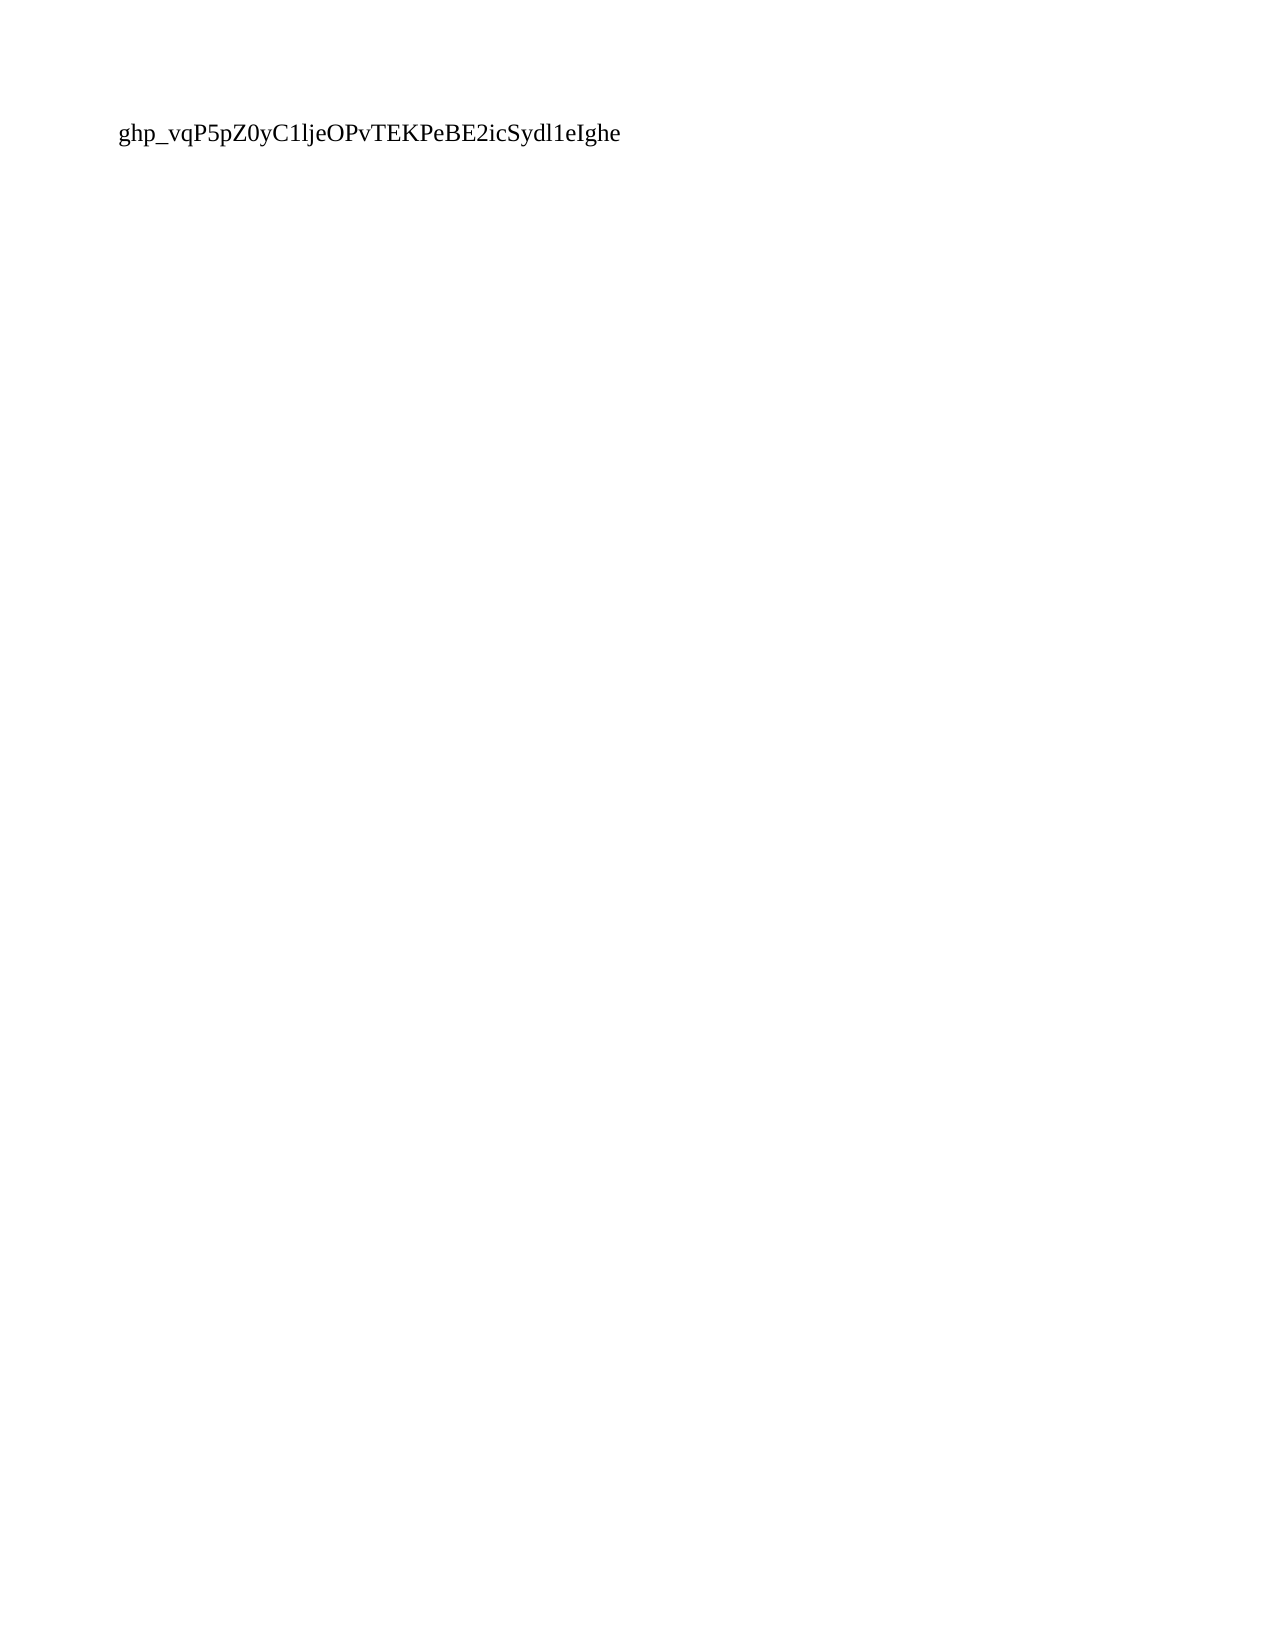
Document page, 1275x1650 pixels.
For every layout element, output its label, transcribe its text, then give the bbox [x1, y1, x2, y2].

text 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 [118, 118, 1157, 147]
